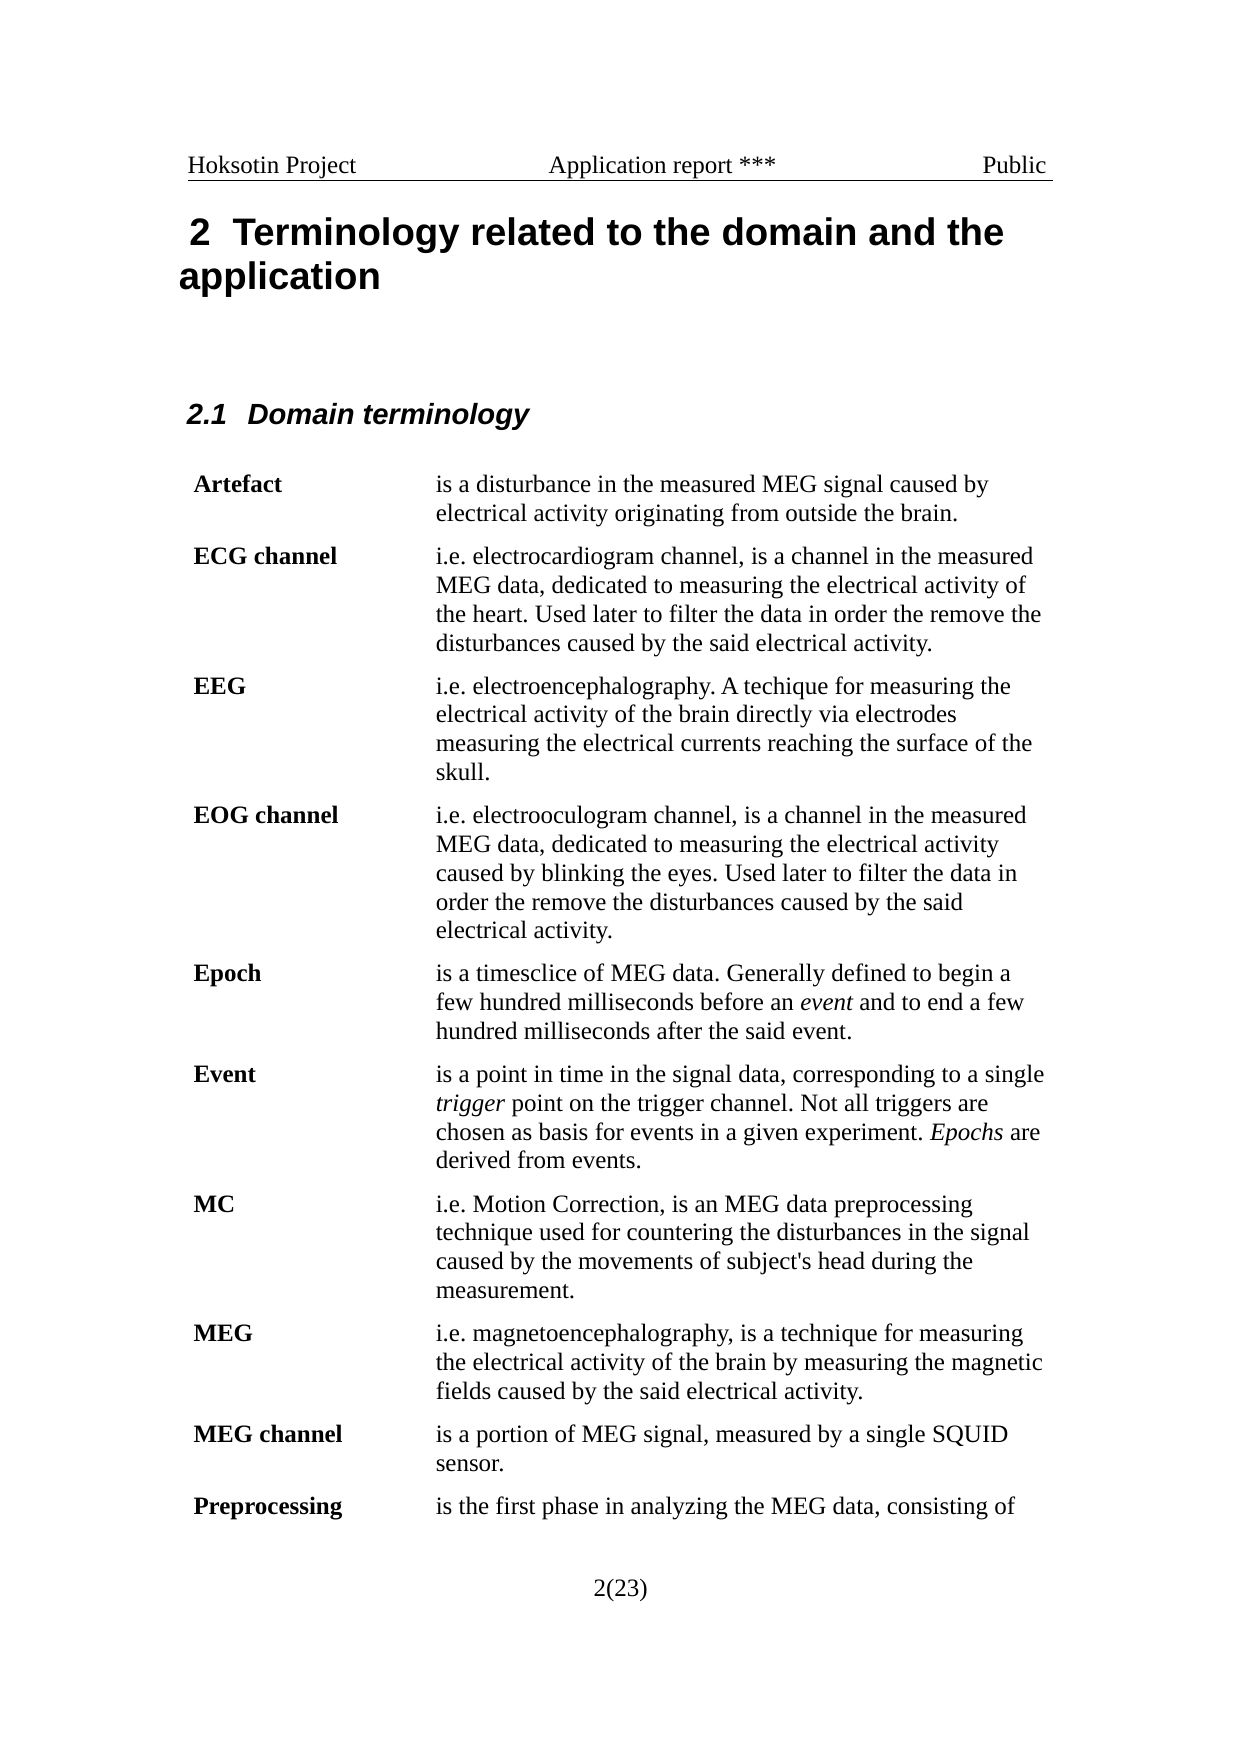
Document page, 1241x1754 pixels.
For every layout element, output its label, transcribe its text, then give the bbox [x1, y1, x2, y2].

table_cell i.e. electrocardiogram channel, is a channel in the measured MEG data, dedicated to measuring the electrical activity of the heart. Used later to filter the data in order the remove the disturbances caused by the said electrical activity. [430, 533, 1053, 662]
table_cell Epoch [188, 950, 430, 1051]
table_cell i.e. electroencephalography. A techique for measuring the electrical activity of the brain directly via electrodes measuring the electrical currents reaching the surface of the skull. [430, 662, 1053, 792]
table_cell ECG channel [188, 533, 430, 662]
subtitle Domain terminology [178, 397, 1053, 431]
table_cell i.e. magnetoencephalography, is a technique for measuring the electrical activity of the brain by measuring the magnetic fields caused by the said electrical activity. [430, 1310, 1053, 1410]
table_cell MEG [188, 1310, 430, 1410]
table_cell is a portion of MEG signal, measured by a single SQUID sensor. [430, 1410, 1053, 1482]
subtitle Terminology related to the domain and the application [178, 210, 1053, 298]
table_cell EEG [188, 662, 430, 792]
table_cell is the first phase in analyzing the MEG data, consisting of [430, 1482, 1053, 1525]
table_header Artefact [188, 461, 430, 533]
table_cell i.e. electrooculogram channel, is a channel in the measured MEG data, dedicated to measuring the electrical activity caused by blinking the eyes. Used later to filter the data in order the remove the disturbances caused by the said electrical activity. [430, 792, 1053, 950]
table_cell Event [188, 1051, 430, 1180]
table_cell MEG channel [188, 1410, 430, 1482]
table_cell i.e. Motion Correction, is an MEG data preprocessing technique used for countering the disturbances in the signal caused by the movements of subject's head during the measurement. [430, 1180, 1053, 1309]
table_header is a disturbance in the measured MEG signal caused by electrical activity originating from outside the brain. [430, 461, 1053, 533]
table_cell is a timesclice of MEG data. Generally defined to begin a few hundred milliseconds before an event and to end a few hundred milliseconds after the said event. [430, 950, 1053, 1051]
table_cell Preprocessing [188, 1482, 430, 1525]
table_cell EOG channel [188, 792, 430, 950]
table_cell is a point in time in the signal data, corresponding to a single trigger point on the trigger channel. Not all triggers are chosen as basis for events in a given experiment. Epochs are derived from events. [430, 1051, 1053, 1180]
table_cell MC [188, 1180, 430, 1309]
